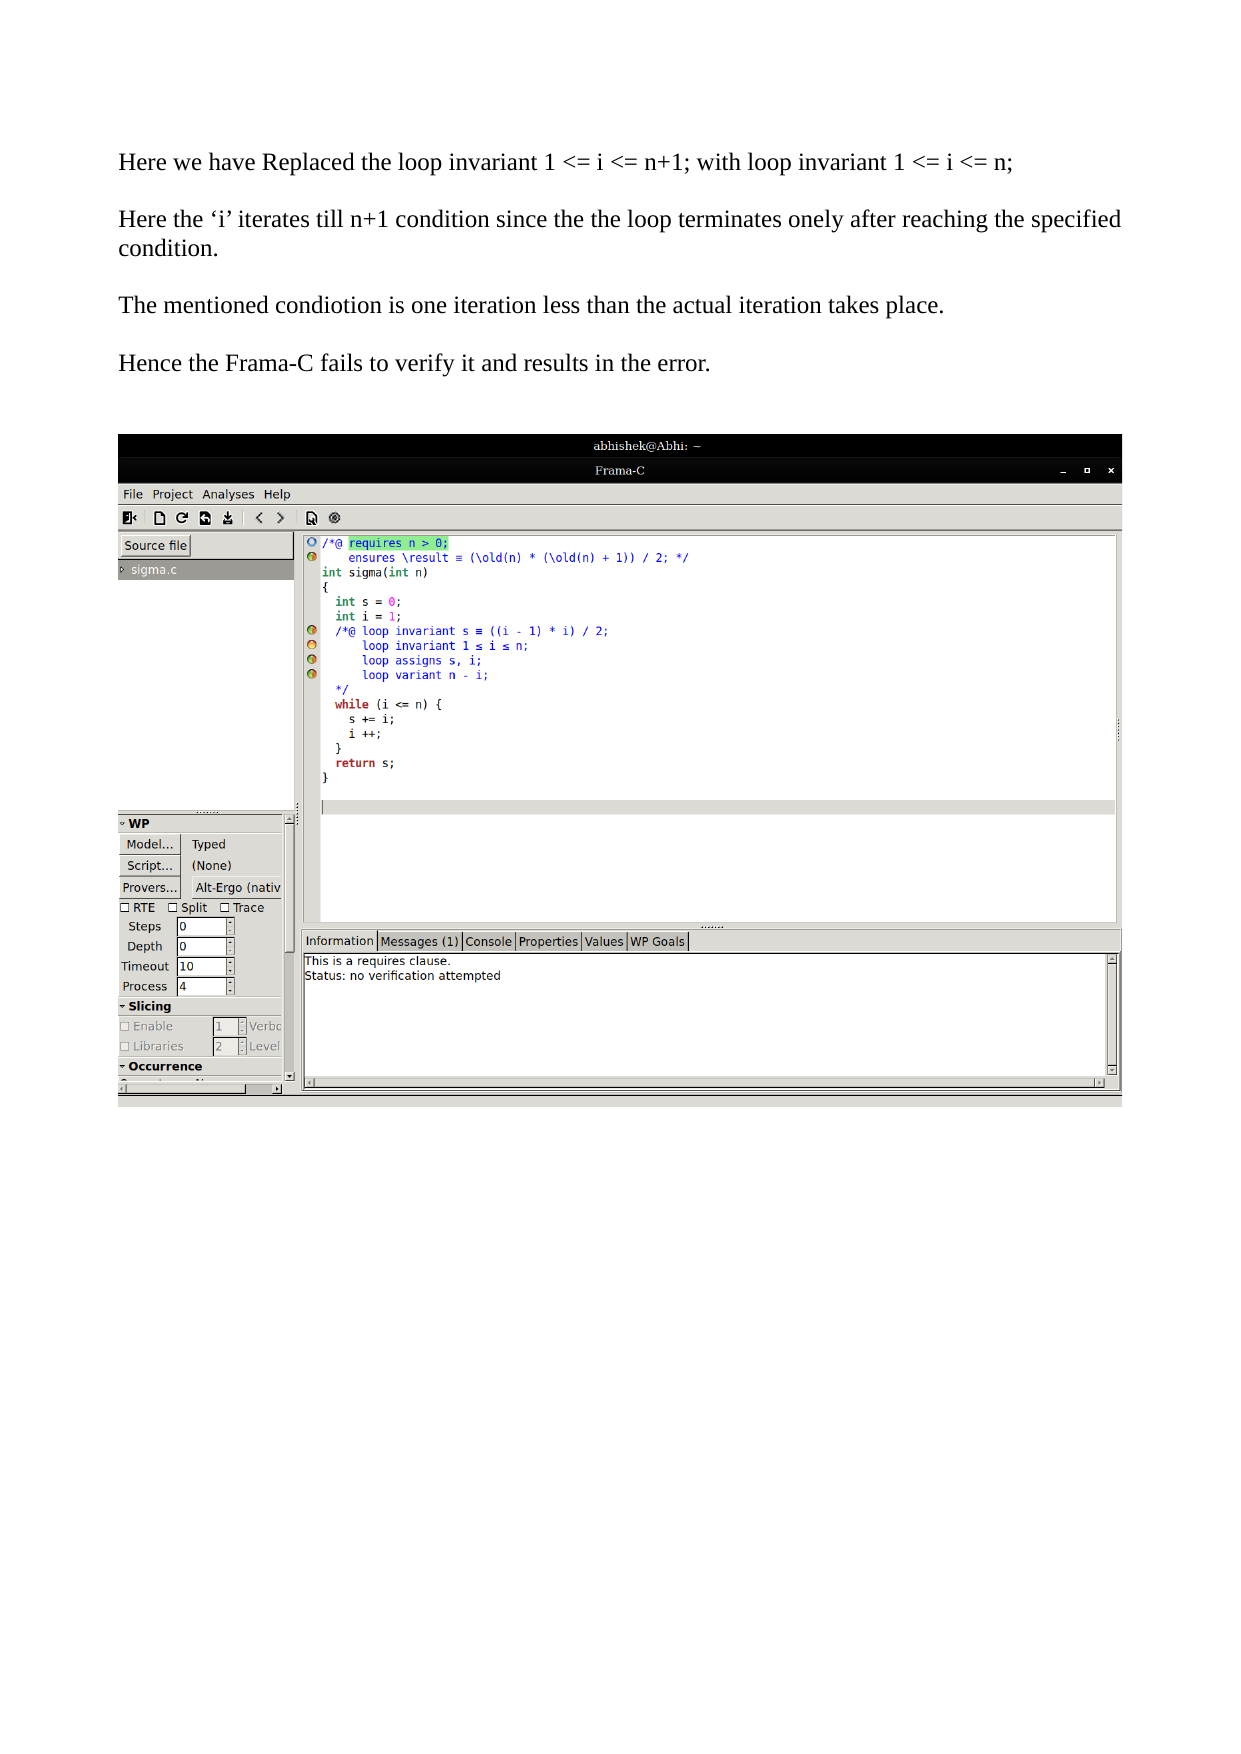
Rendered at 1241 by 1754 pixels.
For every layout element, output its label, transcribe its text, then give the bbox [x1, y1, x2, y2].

text The mentioned condiotion is one iteration less than the actual iteration takes place. [118, 291, 1122, 319]
text Here the ‘i’ iterates till n+1 condition since the the loop terminates onely after reaching the specified condition. [118, 204, 1122, 262]
picture [118, 434, 1123, 1107]
text Hence the Frama-C fails to verify it and results in the error. [118, 348, 1122, 377]
text Here we have Replaced the loop invariant 1 <= i <= n+1; with loop invariant 1 <= i <= n; [118, 147, 1122, 176]
